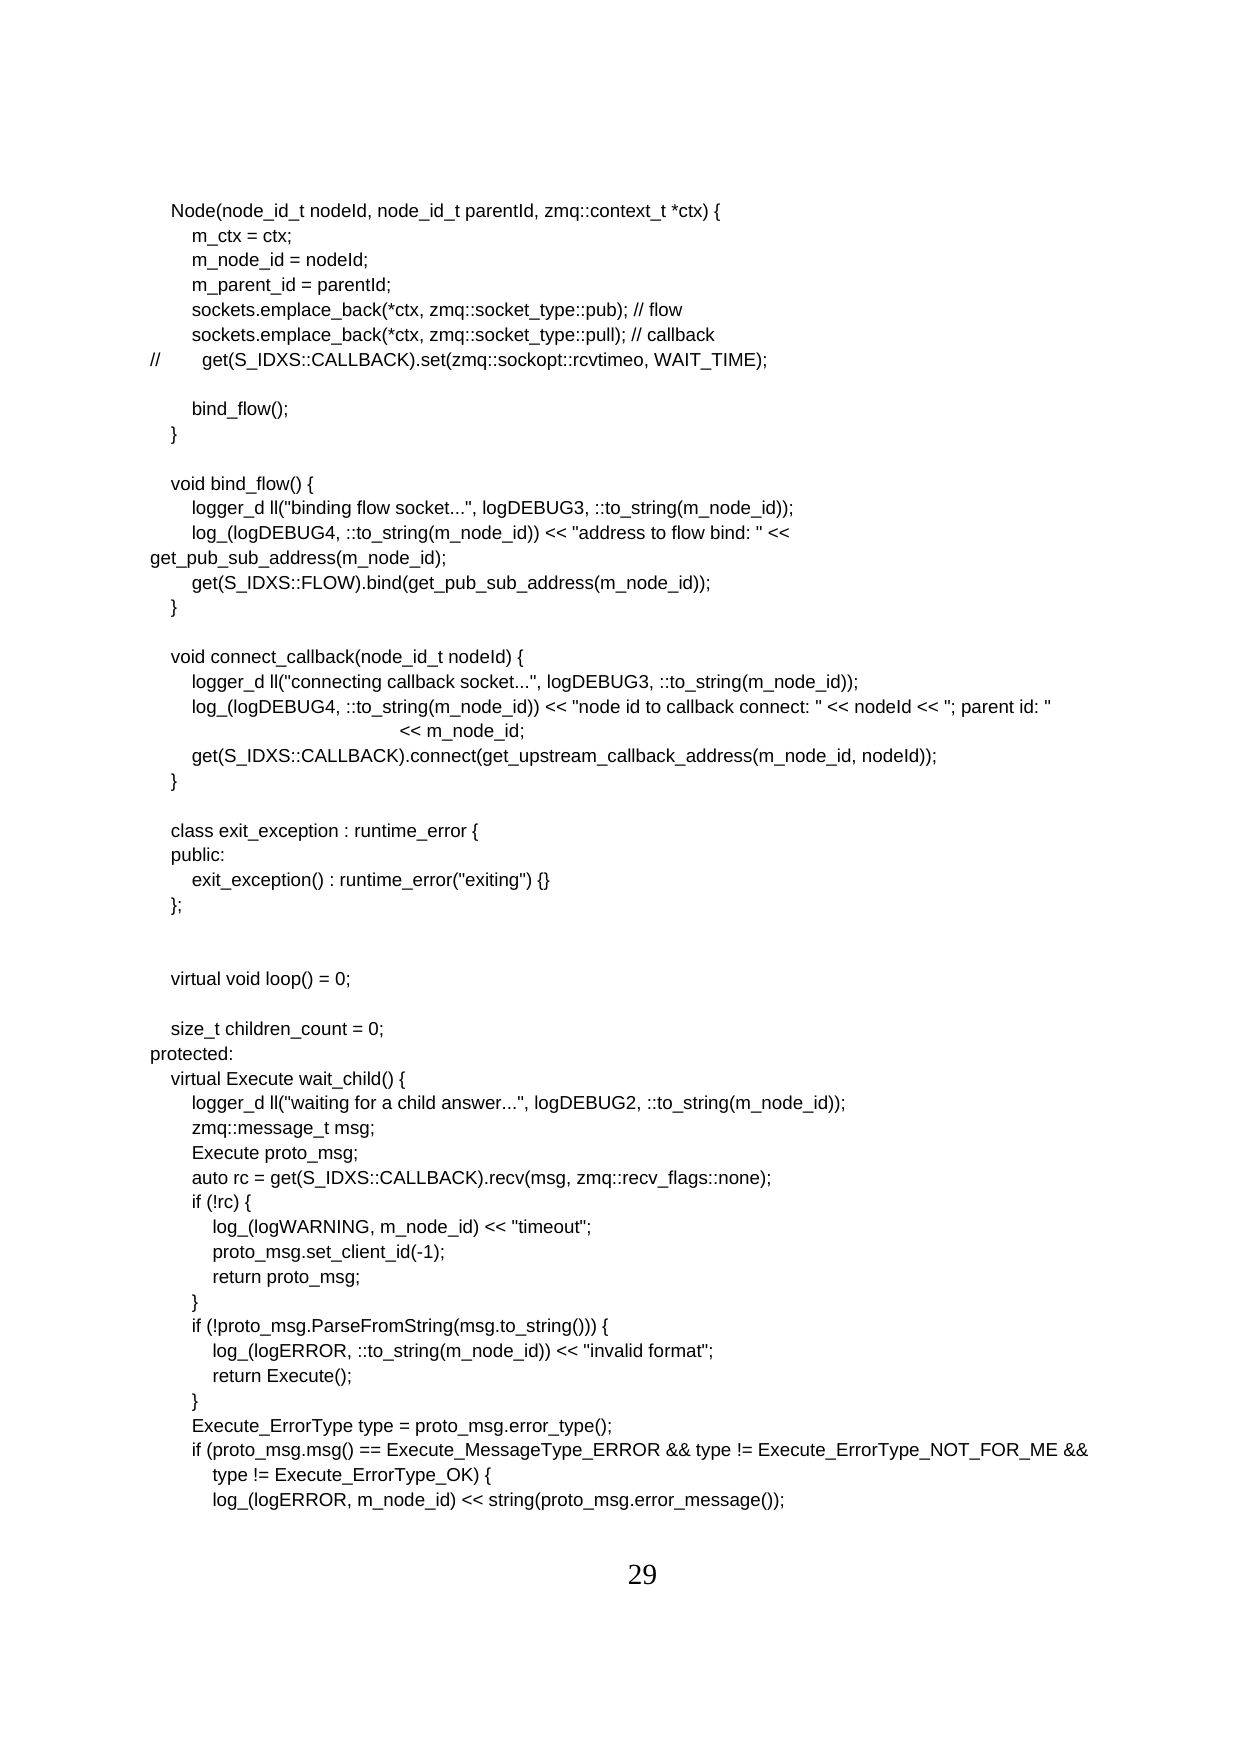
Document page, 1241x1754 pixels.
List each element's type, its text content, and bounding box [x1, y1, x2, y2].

text get(S_IDXS::CALLBACK).connect(get_upstream_callback_address(m_node_id, nodeId)); [150, 745, 1091, 767]
text return Execute(); [150, 1365, 1091, 1386]
text if (!rc) { [150, 1191, 1091, 1213]
text if (!proto_msg.ParseFromString(msg.to_string())) { [150, 1315, 1091, 1337]
text // get(S_IDXS::CALLBACK).set(zmq::sockopt::rcvtimeo, WAIT_TIME); [150, 348, 1091, 370]
text logger_d ll("waiting for a child answer...", logDEBUG2, ::to_string(m_node_id)); [150, 1092, 1091, 1114]
text log_(logWARNING, m_node_id) << "timeout"; [150, 1216, 1091, 1238]
text Node(node_id_t nodeId, node_id_t parentId, zmq::context_t *ctx) { [150, 199, 1091, 221]
text log_(logDEBUG4, ::to_string(m_node_id)) << "address to flow bind: " << get_pub_sub_address(m_node_id); [150, 522, 1091, 568]
text m_parent_id = parentId; [150, 274, 1091, 296]
text Execute proto_msg; [150, 1142, 1091, 1163]
text bind_flow(); [150, 398, 1091, 419]
text size_t children_count = 0; [150, 1018, 1091, 1039]
text class exit_exception : runtime_error { [150, 819, 1091, 841]
text get(S_IDXS::FLOW).bind(get_pub_sub_address(m_node_id)); [150, 571, 1091, 593]
text logger_d ll("connecting callback socket...", logDEBUG3, ::to_string(m_node_id)); [150, 671, 1091, 692]
text zmq::message_t msg; [150, 1117, 1091, 1138]
text log_(logDEBUG4, ::to_string(m_node_id)) << "node id to callback connect: " << nodeId << "; parent id: " [150, 695, 1091, 717]
text logger_d ll("binding flow socket...", logDEBUG3, ::to_string(m_node_id)); [150, 497, 1091, 519]
text sockets.emplace_back(*ctx, zmq::socket_type::pull); // callback [150, 323, 1091, 345]
text sockets.emplace_back(*ctx, zmq::socket_type::pub); // flow [150, 299, 1091, 320]
text void bind_flow() { [150, 472, 1091, 494]
text auto rc = get(S_IDXS::CALLBACK).recv(msg, zmq::recv_flags::none); [150, 1166, 1091, 1188]
text } [150, 596, 1091, 618]
text void connect_callback(node_id_t nodeId) { [150, 646, 1091, 667]
text m_node_id = nodeId; [150, 249, 1091, 271]
text } [150, 1290, 1091, 1312]
text type != Execute_ErrorType_OK) { [150, 1464, 1091, 1486]
text public: [150, 844, 1091, 866]
text log_(logERROR, ::to_string(m_node_id)) << "invalid format"; [150, 1340, 1091, 1362]
text log_(logERROR, m_node_id) << string(proto_msg.error_message()); [150, 1489, 1091, 1510]
text } [150, 423, 1091, 444]
text exit_exception() : runtime_error("exiting") {} [150, 869, 1091, 891]
text virtual void loop() = 0; [150, 968, 1091, 990]
text m_ctx = ctx; [150, 224, 1091, 246]
text virtual Execute wait_child() { [150, 1067, 1091, 1089]
text protected: [150, 1042, 1091, 1064]
text return proto_msg; [150, 1266, 1091, 1287]
text if (proto_msg.msg() == Execute_MessageType_ERROR && type != Execute_ErrorType_NOT_FOR_ME && [150, 1439, 1091, 1461]
text << m_node_id; [150, 720, 1091, 742]
text proto_msg.set_client_id(-1); [150, 1241, 1091, 1262]
text }; [150, 894, 1091, 915]
text } [150, 770, 1091, 791]
text } [150, 1389, 1091, 1411]
text Execute_ErrorType type = proto_msg.error_type(); [150, 1414, 1091, 1436]
